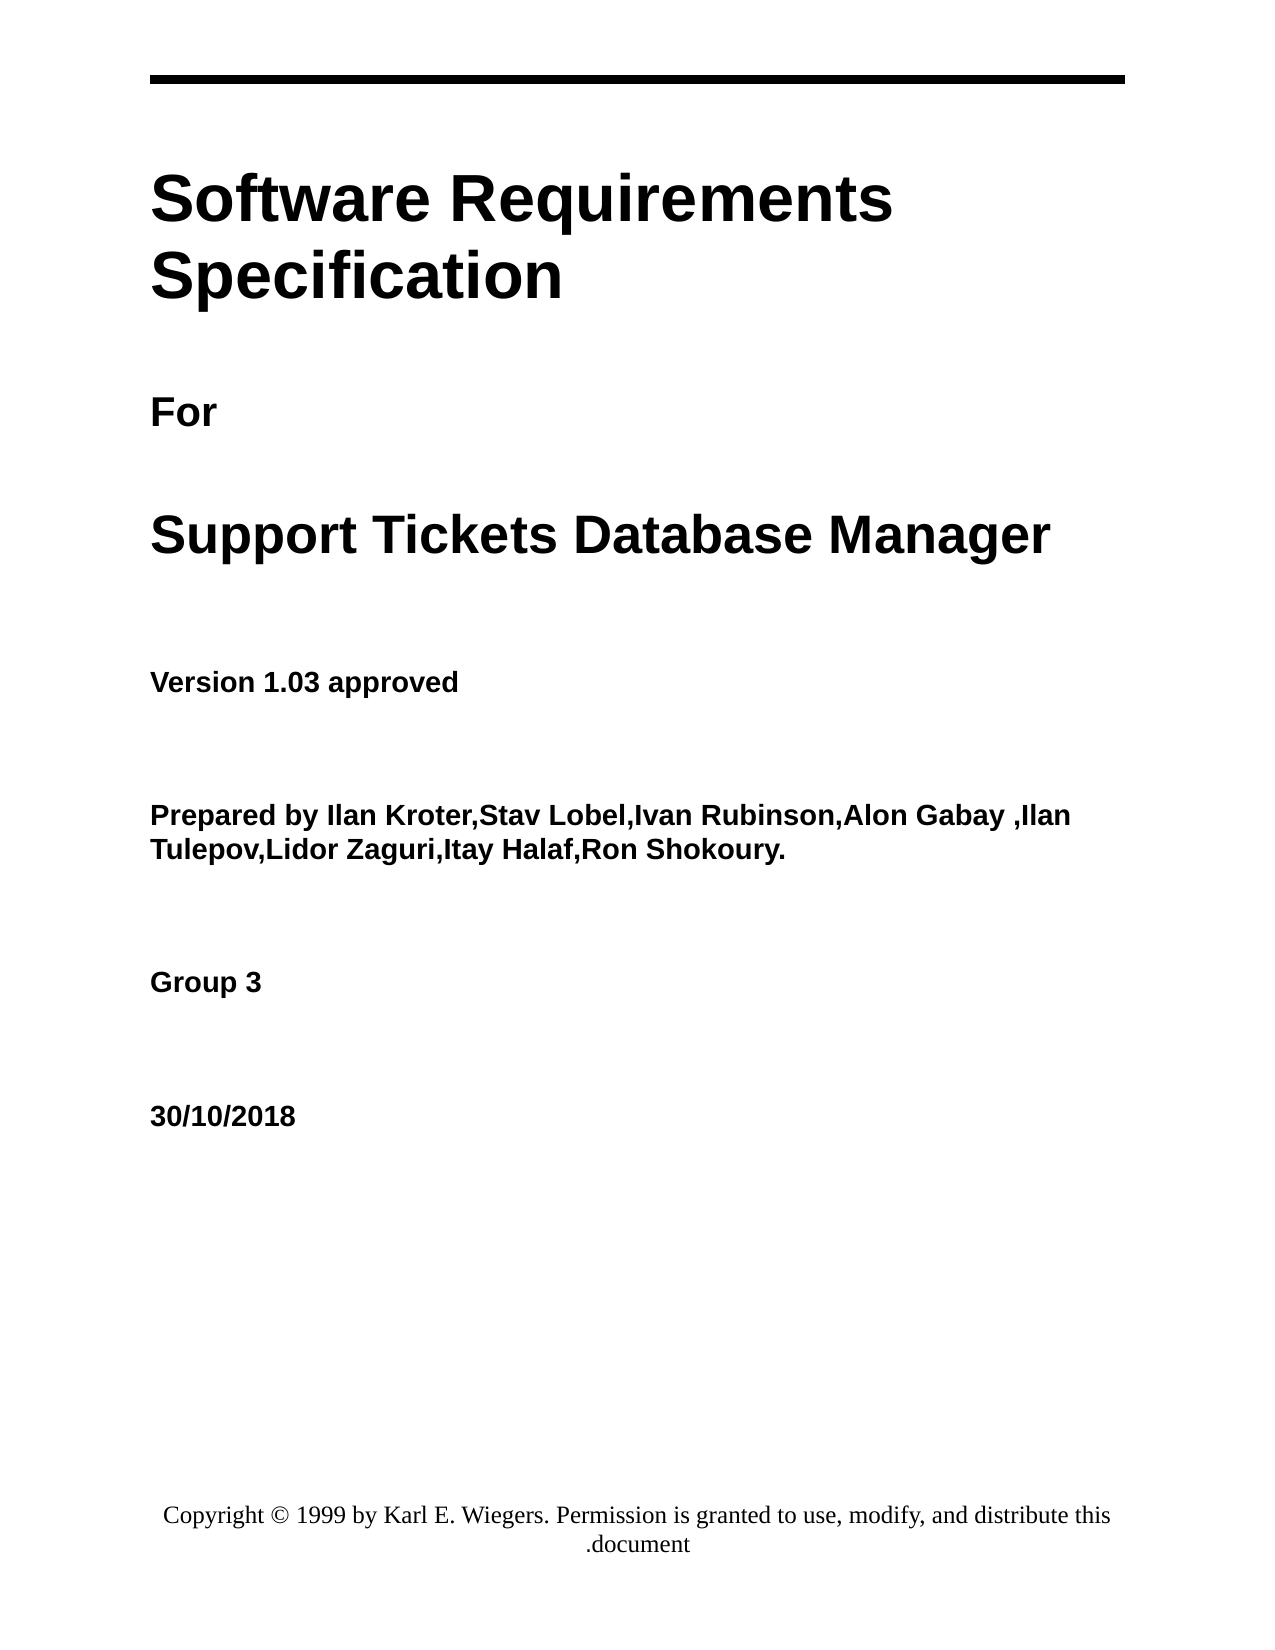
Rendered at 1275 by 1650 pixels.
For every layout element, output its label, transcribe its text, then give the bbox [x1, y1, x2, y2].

subtitle Software Requirements Specification [150, 159, 1125, 313]
text Group 3 [150, 965, 1125, 999]
text 30/10/2018 [150, 1099, 1125, 1132]
text Version 1.03 approved [150, 664, 1125, 698]
subtitle Support Tickets Database Manager [150, 502, 1125, 564]
text Prepared by Ilan Kroter,Stav Lobel,Ivan Rubinson,Alon Gabay ,Ilan Tulepov,Lidor Zaguri,Itay Halaf,Ron Shokoury. [150, 798, 1125, 865]
subtitle For [150, 388, 1125, 436]
